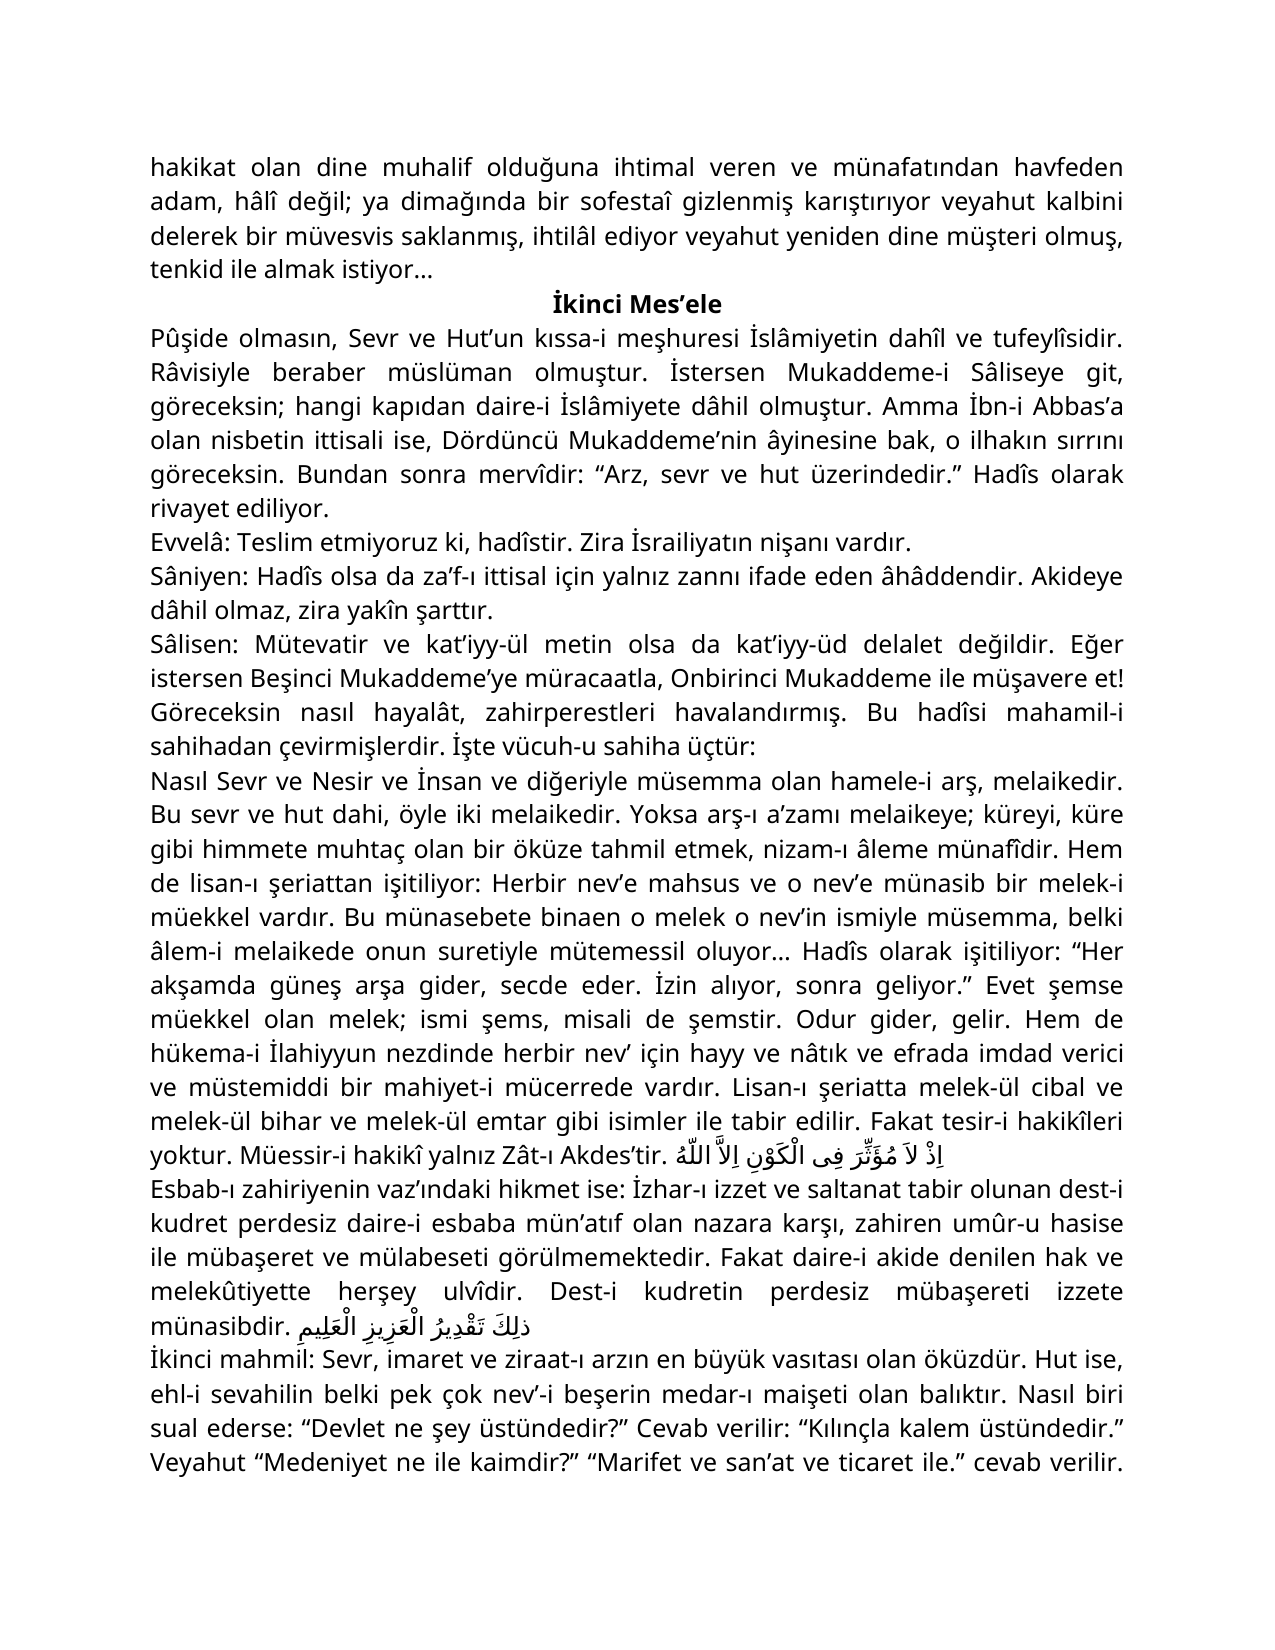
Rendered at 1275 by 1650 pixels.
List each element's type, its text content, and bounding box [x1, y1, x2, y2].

text Evvelâ: Teslim etmiyoruz ki, hadîstir. Zira İsrailiyatın nişanı vardır. [150, 525, 1125, 559]
text hakikat olan dine muhalif olduğuna ihtimal veren ve münafatından havfeden adam, hâlî değil; ya dimağında bir sofestaî gizlenmiş karıştırıyor veyahut kalbini delerek bir müvesvis saklanmış, ihtilâl ediyor veyahut yeniden dine müşteri olmuş, tenkid ile almak istiyor… [150, 150, 1125, 286]
text Esbab-ı zahiriyenin vaz’ındaki hikmet ise: İzhar-ı izzet ve saltanat tabir olunan dest-i kudret perdesiz daire-i esbaba mün’atıf olan nazara karşı, zahiren umûr-u hasise ile mübaşeret ve mülabeseti görülmemektedir. Fakat daire-i akide denilen hak ve melekûtiyette herşey ulvîdir. Dest-i kudretin perdesiz mübaşereti izzete münasibdir. ذلِكَ تَقْدِيرُ الْعَزِيزِ الْعَلِيمِ [150, 1172, 1125, 1342]
text Sâniyen: Hadîs olsa da za’f-ı ittisal için yalnız zannı ifade eden âhâddendir. Akideye dâhil olmaz, zira yakîn şarttır. [150, 559, 1125, 627]
text Pûşide olmasın, Sevr ve Hut’un kıssa-i meşhuresi İslâmiyetin dahîl ve tufeylîsidir. Râvisiyle beraber müslüman olmuştur. İstersen Mukaddeme-i Sâliseye git, göreceksin; hangi kapıdan daire-i İslâmiyete dâhil olmuştur. Amma İbn-i Abbas’a olan nisbetin ittisali ise, Dördüncü Mukaddeme’nin âyinesine bak, o ilhakın sırrını göreceksin. Bundan sonra mervîdir: “Arz, sevr ve hut üzerindedir.” Hadîs olarak rivayet ediliyor. [150, 320, 1125, 525]
text Göreceksin nasıl hayalât, zahirperestleri havalandırmış. Bu hadîsi mahamil-i sahihadan çevirmişlerdir. İşte vücuh-u sahiha üçtür: [150, 695, 1125, 763]
subtitle İkinci Mes’ele [150, 286, 1125, 320]
text Sâlisen: Mütevatir ve kat’iyy-ül metin olsa da kat’iyy-üd delalet değildir. Eğer istersen Beşinci Mukaddeme’ye müracaatla, Onbirinci Mukaddeme ile müşavere et! [150, 627, 1125, 695]
text Nasıl Sevr ve Nesir ve İnsan ve diğeriyle müsemma olan hamele-i arş, melaikedir. Bu sevr ve hut dahi, öyle iki melaikedir. Yoksa arş-ı a’zamı melaikeye; küreyi, küre gibi himmete muhtaç olan bir öküze tahmil etmek, nizam-ı âleme münafîdir. Hem de lisan-ı şeriattan işitiliyor: Herbir nev’e mahsus ve o nev’e münasib bir melek-i müekkel vardır. Bu münasebete binaen o melek o nev’in ismiyle müsemma, belki âlem-i melaikede onun suretiyle mütemessil oluyor… Hadîs olarak işitiliyor: “Her akşamda güneş arşa gider, secde eder. İzin alıyor, sonra geliyor.” Evet şemse müekkel olan melek; ismi şems, misali de şemstir. Odur gider, gelir. Hem de hükema-i İlahiyyun nezdinde herbir nev’ için hayy ve nâtık ve efrada imdad verici ve müstemiddi bir mahiyet-i mücerrede vardır. Lisan-ı şeriatta melek-ül cibal ve melek-ül bihar ve melek-ül emtar gibi isimler ile tabir edilir. Fakat tesir-i hakikîleri yoktur. Müessir-i hakikî yalnız Zât-ı Akdes’tir. اِذْ لاَ مُؤَثِّرَ فِى الْكَوْنِ اِلاَّ اللّهُ [150, 763, 1125, 1172]
text İkinci mahmil: Sevr, imaret ve ziraat-ı arzın en büyük vasıtası olan öküzdür. Hut ise, ehl-i sevahilin belki pek çok nev’-i beşerin medar-ı maişeti olan balıktır. Nasıl biri sual ederse: “Devlet ne şey üstündedir?” Cevab verilir: “Kılınçla kalem üstündedir.” Veyahut “Medeniyet ne ile kaimdir?” “Marifet ve san’at ve ticaret ile.” cevab verilir. Veyahut “Nev’-i beşer, ne şey üzerinde beka bulur?” Cevab ise: “İlim ve amel üstünde beka bulur.” Kezalik vallahu a’lem Fahr-i Kâinat buna binaen cevab vermiş. Şöyle sual eden zât -İkinci Mukaddeme’nin sırrıyla- böyle hakaika zihni istidad kesbetmediğinden vazifesi olmayan bir şeyden sual ettiği gibi, Peygamberimiz de asıl lâzım olan şöyle cevab buyurdu ki: “Yer, sevr üstündedir.” Zira yerin imareti nev’-i beşer iledir. Nev’-i beşerden olan ehl-i kura’nın menba-i hayatları ziraat iledir. Ziraat ise, öküzün omuzu üstündedir ve zimmetindedir. Kısm-ı diğeri olan ehl-i sevahilin a’zam-ı maişetleri, belki ehl-i medeniyetin büyük bir maden-i ticaretleri balığın cevfinde ve hutun üstündedir. كُلُّ الصَّيْدِ فِى جَوْفِ الْفَرَا mes’elesine mâsadaktır. Bu latif bir cevabdır. Mizah da olsa haktır. Zira mizah etse de yalnız hak söyler. Farazâ sâil keyfiyet-i hilkatten sual etmişse; fenn-i beyanda olan تَلَقَّى السَّامِعُ بِغَيْرِ الْمُتَرَقَّبِ kaidesinin üslûb-u hakîmanesiyle, lâzım ve istediği cevabı vermiştir. Yoksa hasta olan sâil, iştiha-i kâzibiyle istediği cevabı vermemiştir. [150, 1342, 1125, 1478]
